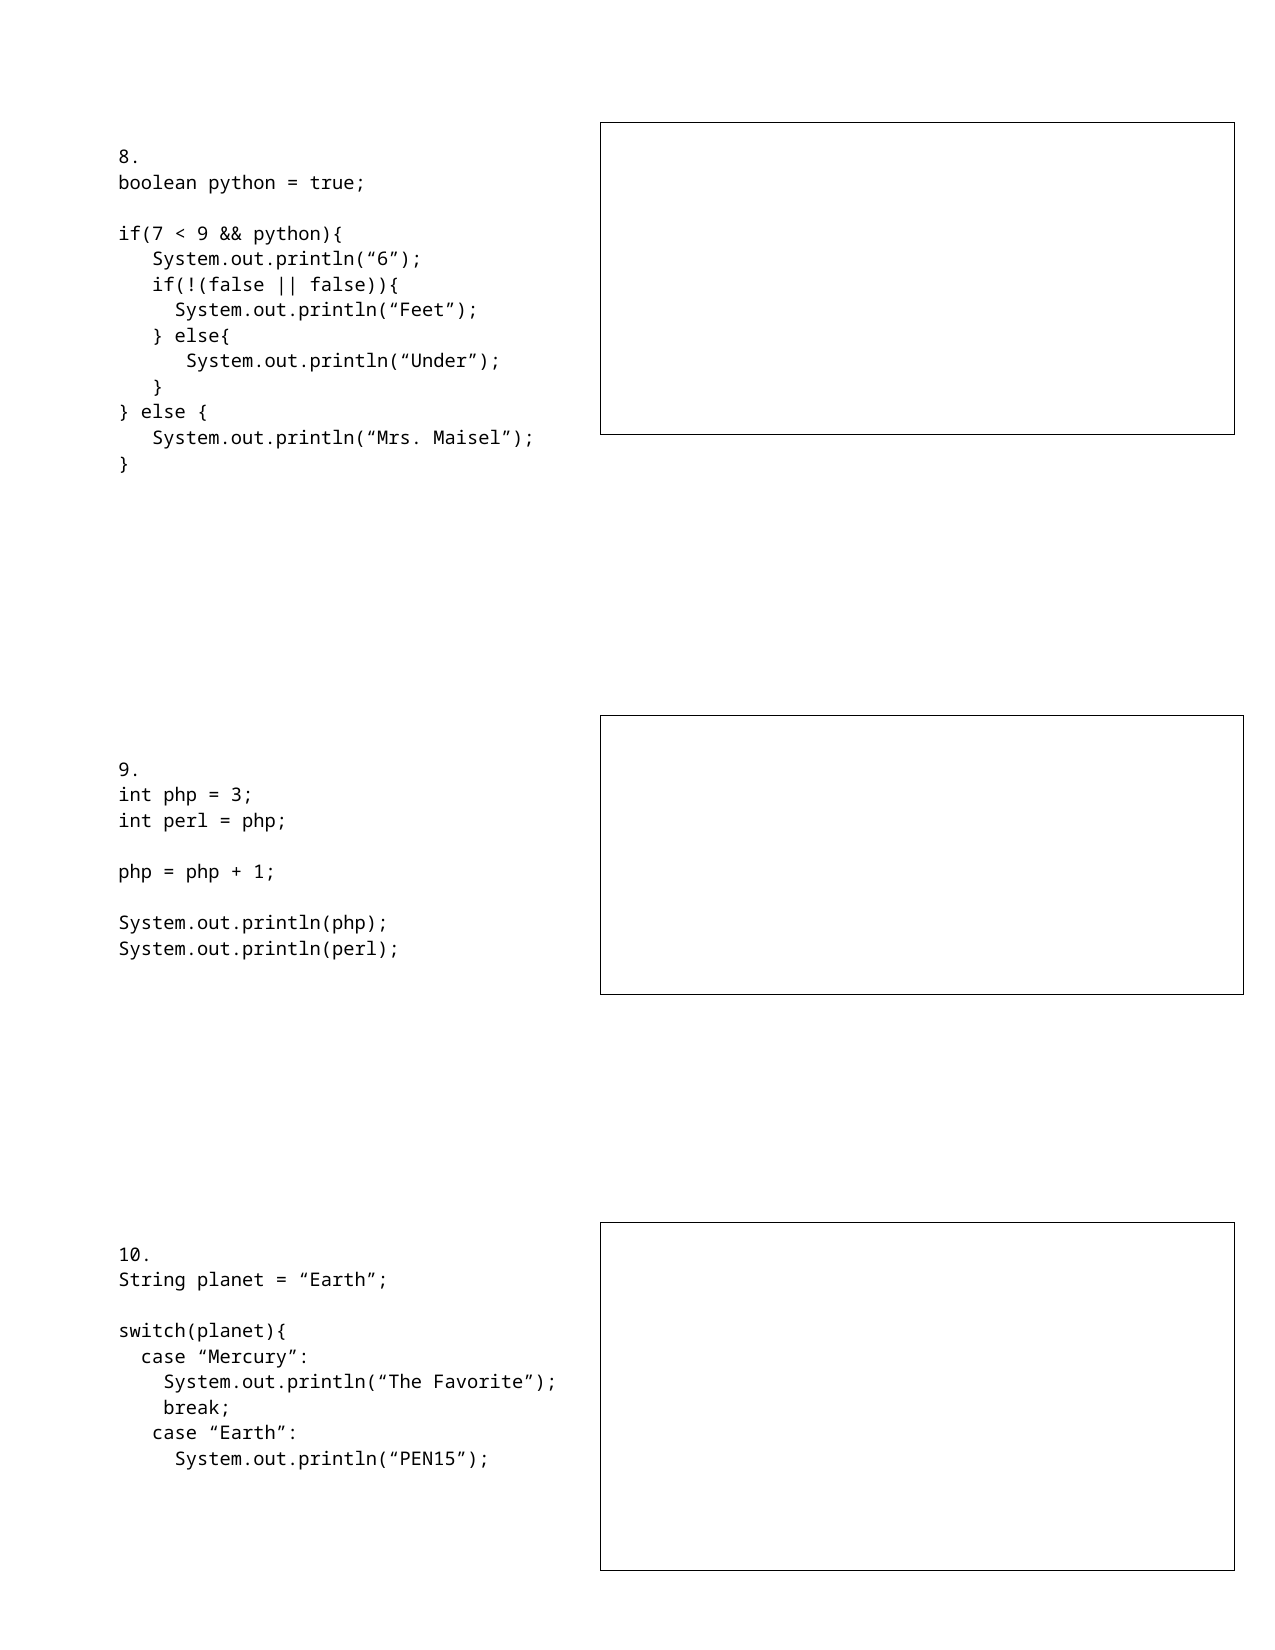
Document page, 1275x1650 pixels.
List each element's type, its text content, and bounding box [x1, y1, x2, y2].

text int php = 3; [118, 782, 600, 807]
text 9. [118, 756, 600, 782]
text String planet = “Earth”; [118, 1267, 600, 1292]
text 10. [118, 1241, 600, 1267]
text System.out.println(perl); [118, 935, 600, 960]
text case “Earth”: [118, 1420, 600, 1445]
text System.out.println(“Under”); [118, 348, 600, 373]
text System.out.println(“6”); [118, 246, 600, 271]
text if(7 < 9 && python){ [118, 220, 600, 246]
text System.out.println(php); [118, 909, 600, 935]
text System.out.println(“Feet”); [118, 297, 600, 322]
text boolean python = true; [118, 169, 600, 195]
text break; [118, 1394, 600, 1420]
text switch(planet){ [118, 1318, 600, 1343]
text case “Mercury”: [118, 1343, 600, 1369]
text System.out.println(“PEN15”); [118, 1445, 600, 1471]
text } [118, 450, 1157, 475]
text int perl = php; [118, 807, 600, 833]
text } else { [118, 399, 600, 424]
text } [118, 373, 600, 399]
text System.out.println(“Mrs. Maisel”); [118, 424, 1157, 450]
text php = php + 1; [118, 858, 600, 884]
text 8. [118, 144, 600, 169]
text } else{ [118, 322, 600, 348]
text if(!(false || false)){ [118, 271, 600, 297]
text System.out.println(“The Favorite”); [118, 1369, 600, 1394]
